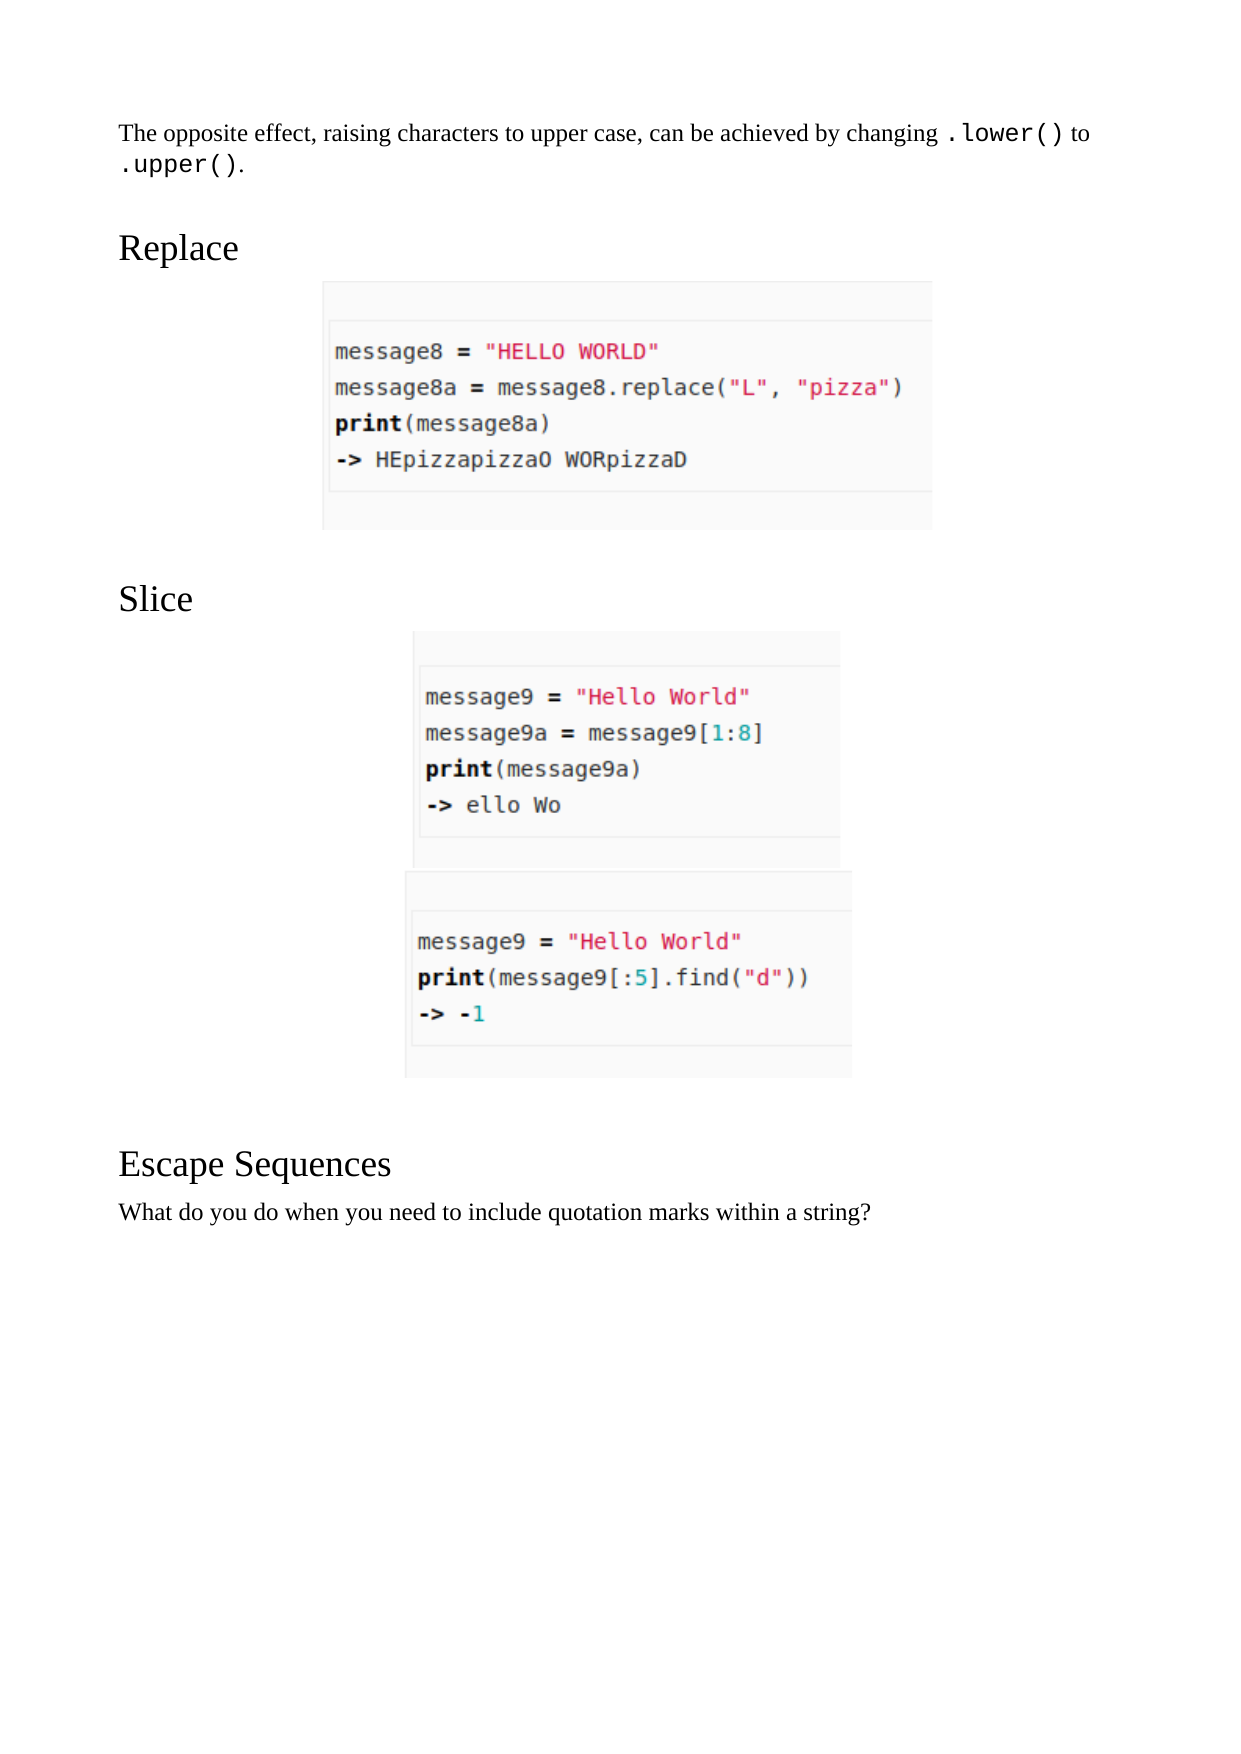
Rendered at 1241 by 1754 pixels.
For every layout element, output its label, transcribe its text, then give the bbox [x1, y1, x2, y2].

text The opposite effect, raising characters to upper case, can be achieved by changing .lower() to .upper(). [118, 118, 1122, 180]
picture [307, 281, 933, 530]
subtitle Replace [118, 226, 1122, 269]
subtitle Escape Sequences [118, 1142, 1122, 1185]
picture [388, 631, 853, 1078]
text What do you do when you need to include quotation marks within a string? [118, 1197, 1122, 1226]
subtitle Slice [118, 576, 1122, 619]
